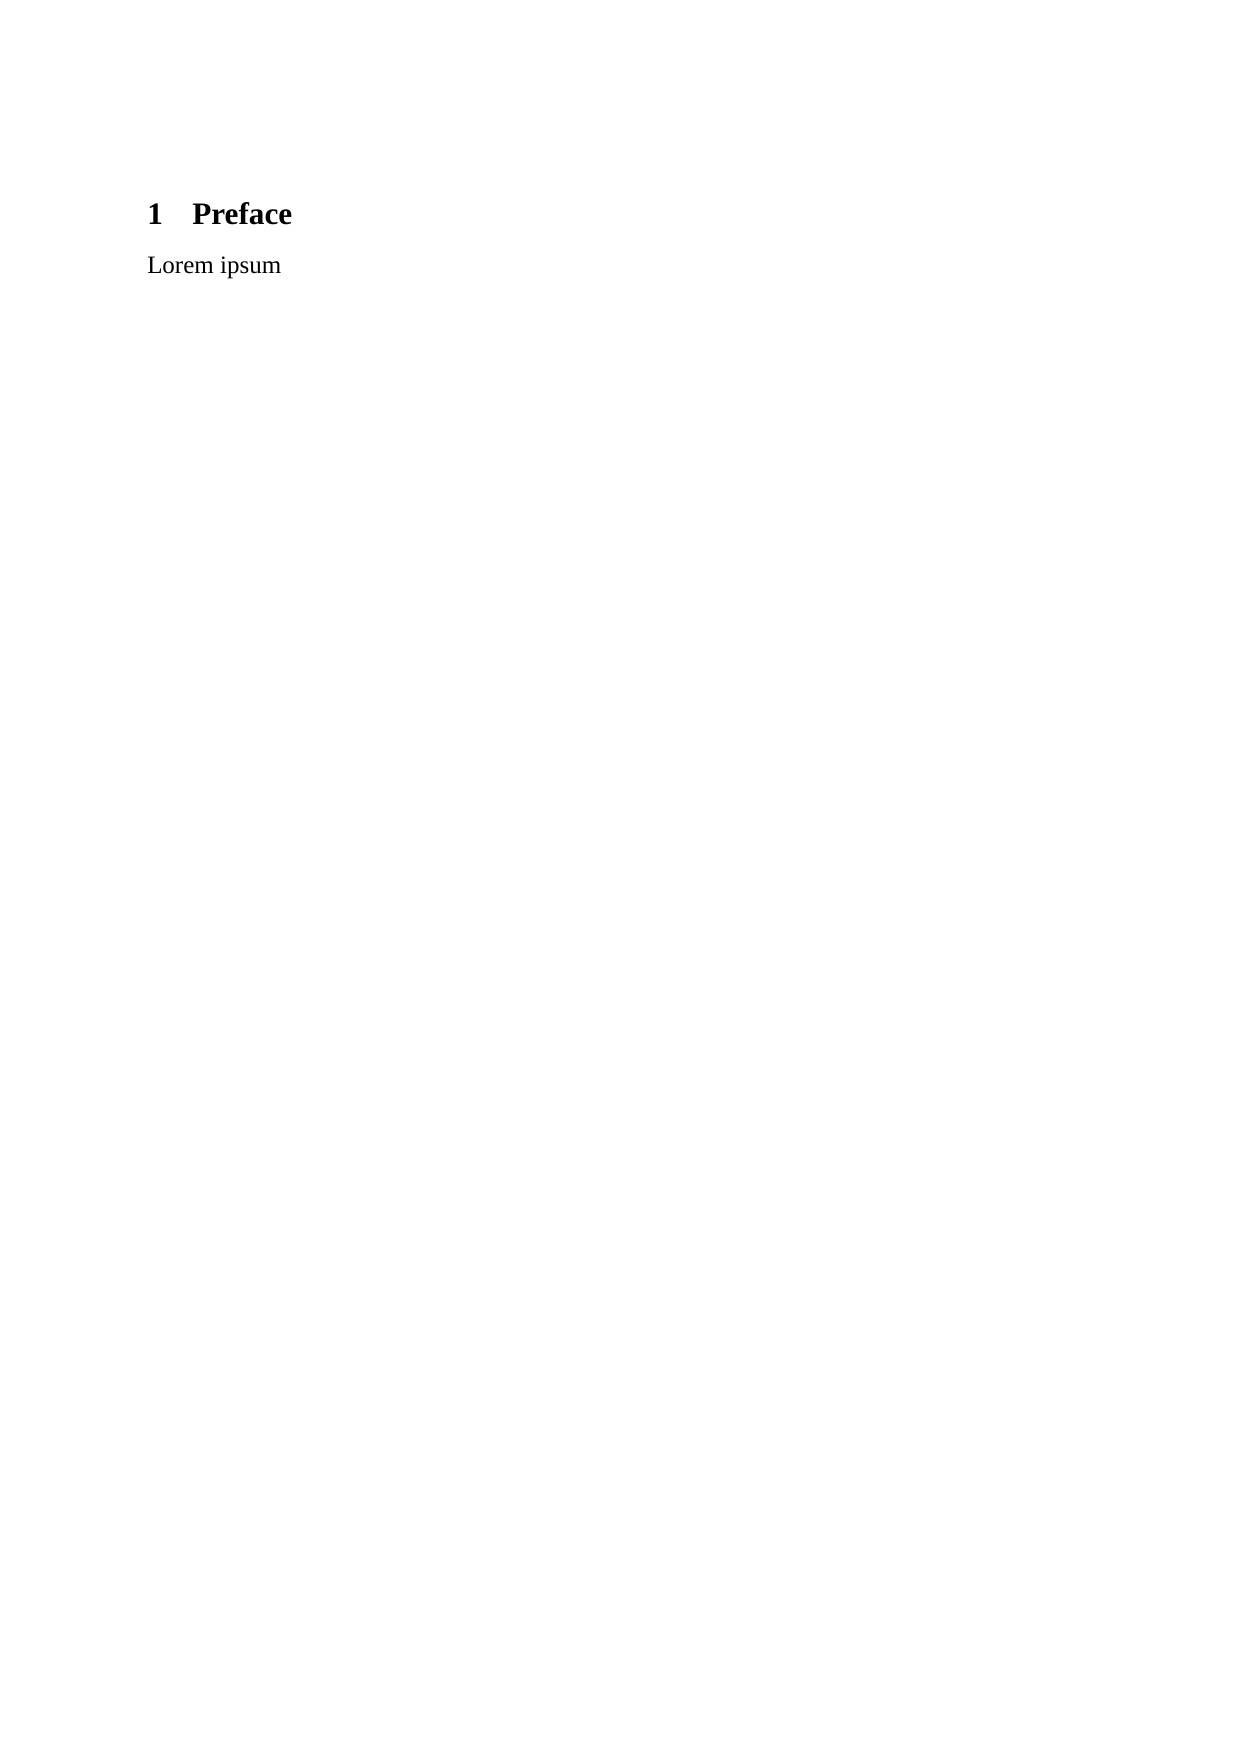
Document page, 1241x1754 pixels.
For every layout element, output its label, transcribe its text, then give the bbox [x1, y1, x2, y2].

text Lorem ipsum [147, 250, 1093, 279]
subtitle Preface [147, 196, 1093, 231]
